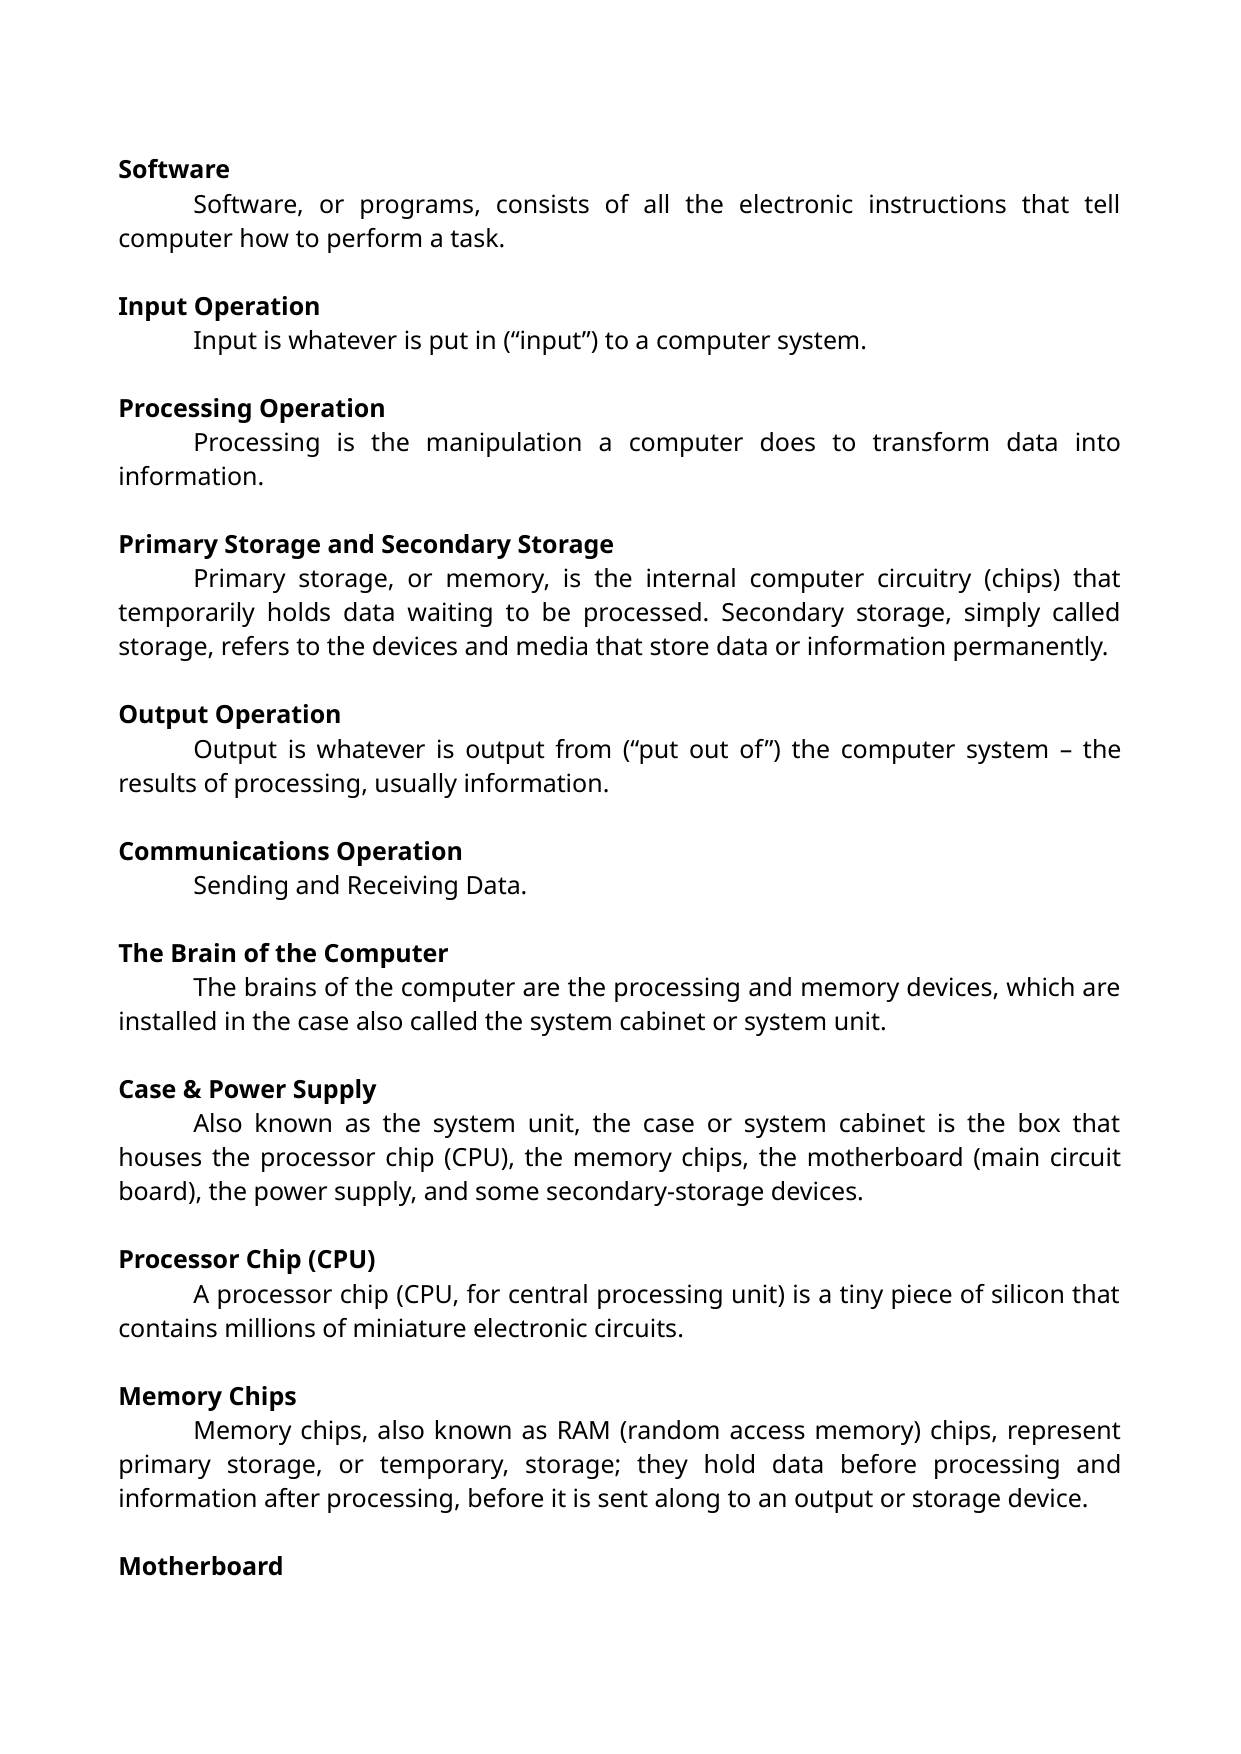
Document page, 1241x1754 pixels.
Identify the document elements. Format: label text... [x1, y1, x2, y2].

text The brains of the computer are the processing and memory devices, which are installed in the case also called the system cabinet or system unit. [118, 970, 1122, 1038]
text Processor Chip (CPU) [118, 1242, 1122, 1276]
text A processor chip (CPU, for central processing unit) is a tiny piece of silicon that contains millions of miniature electronic circuits. [118, 1276, 1122, 1344]
text Software [118, 152, 1122, 186]
text Memory chips, also known as RAM (random access memory) chips, represent primary storage, or temporary, storage; they hold data before processing and information after processing, before it is sent along to an output or storage device. [118, 1412, 1122, 1515]
text Also known as the system unit, the case or system cabinet is the box that houses the processor chip (CPU), the memory chips, the motherboard (main circuit board), the power supply, and some secondary-storage devices. [118, 1106, 1122, 1208]
text Memory Chips [118, 1378, 1122, 1412]
text Motherboard [118, 1549, 1122, 1583]
text Case & Power Supply [118, 1072, 1122, 1106]
text Processing is the manipulation a computer does to transform data into information. [118, 425, 1122, 493]
text Sending and Receiving Data. [118, 867, 1122, 902]
text Input Operation [118, 288, 1122, 322]
text Primary storage, or memory, is the internal computer circuitry (chips) that temporarily holds data waiting to be processed. Secondary storage, simply called storage, refers to the devices and media that store data or information permanently. [118, 561, 1122, 663]
text Output Operation [118, 697, 1122, 731]
text The Brain of the Computer [118, 936, 1122, 970]
text Primary Storage and Secondary Storage [118, 527, 1122, 561]
text Communications Operation [118, 833, 1122, 867]
text Output is whatever is output from (“put out of”) the computer system – the results of processing, usually information. [118, 731, 1122, 799]
text Processing Operation [118, 391, 1122, 425]
text Input is whatever is put in (“input”) to a computer system. [118, 322, 1122, 357]
text Software, or programs, consists of all the electronic instructions that tell computer how to perform a task. [118, 186, 1122, 254]
